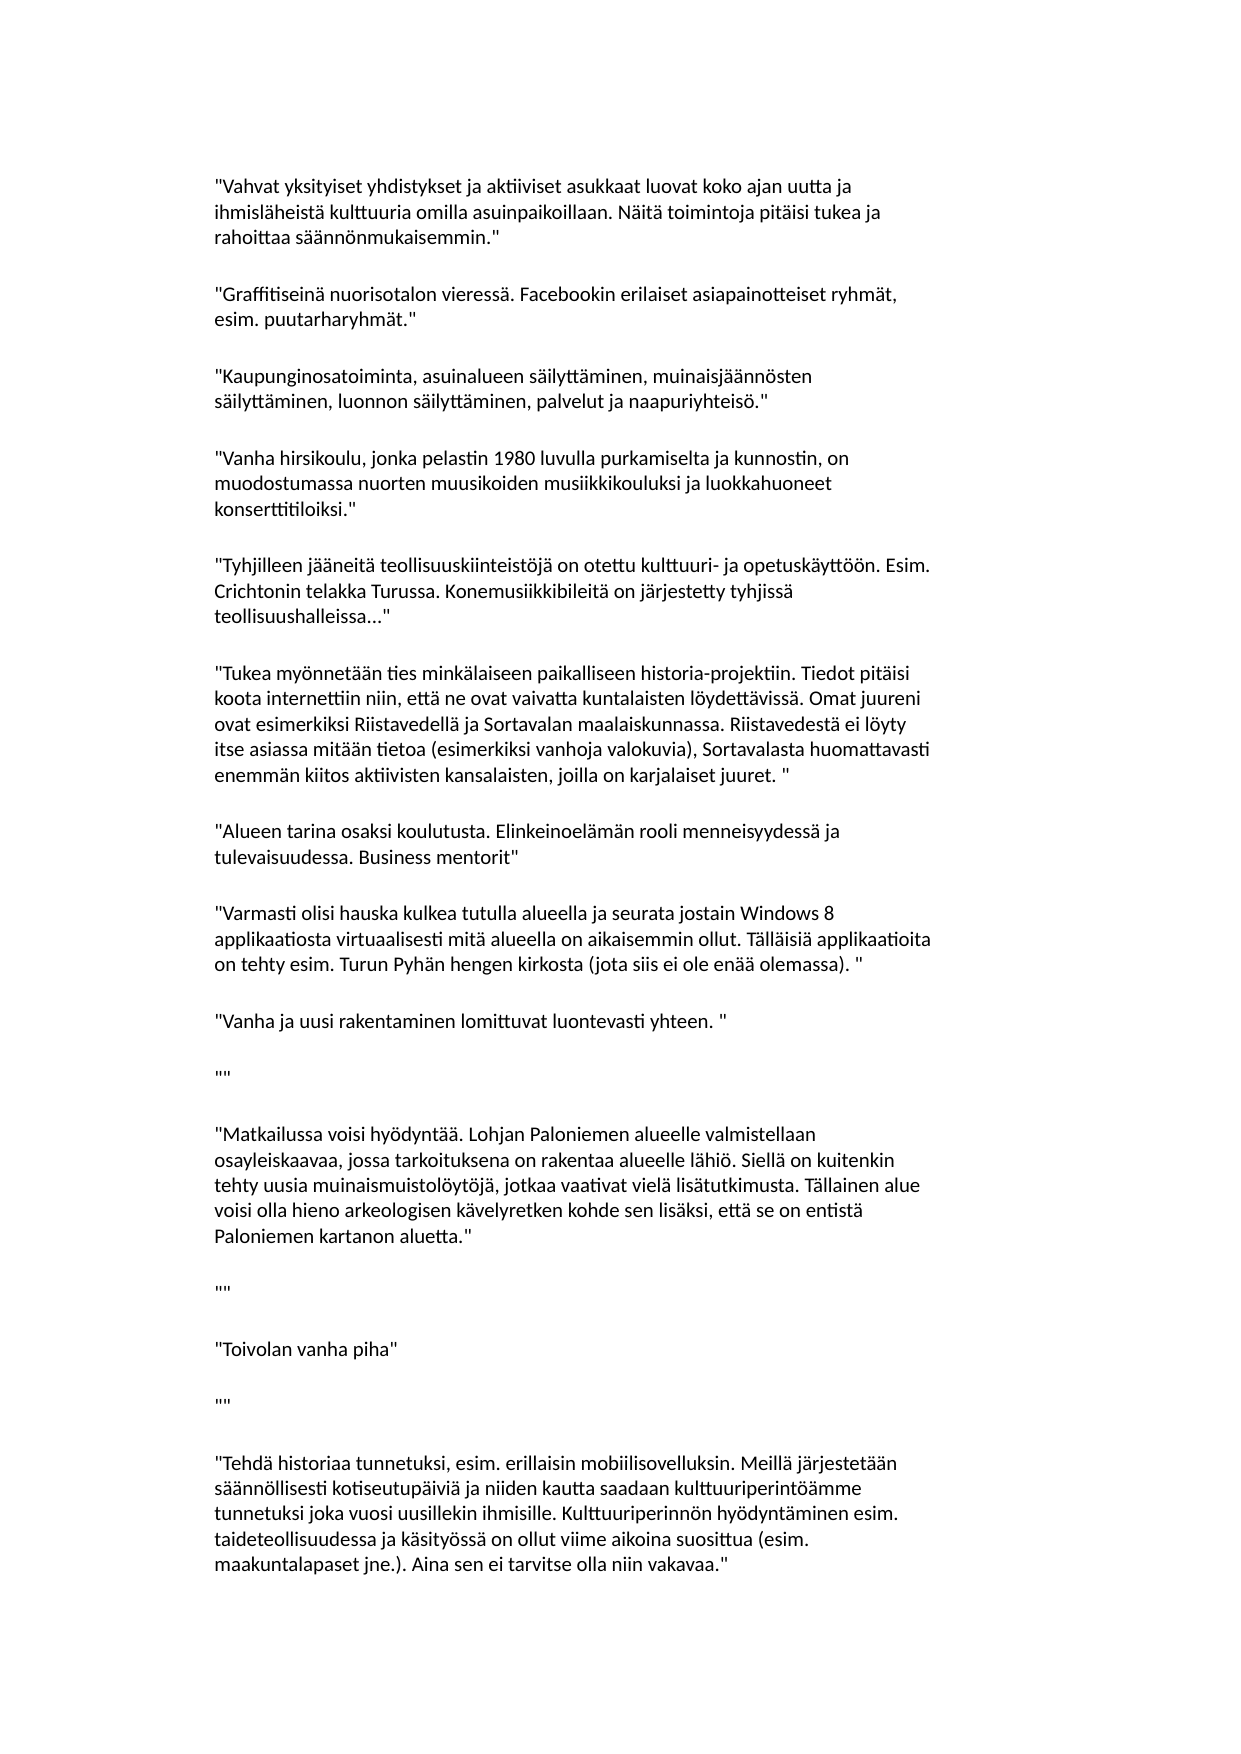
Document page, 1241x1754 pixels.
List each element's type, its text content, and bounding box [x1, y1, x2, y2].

table_cell "" [214, 1370, 952, 1426]
table_cell "Graffitiseinä nuorisotalon vieressä. Facebookin erilaiset asiapainotteiset ryhmät, esim. puutarharyhmät." [214, 258, 952, 339]
table_cell "" [214, 1256, 952, 1313]
table_cell "Tehdä historiaa tunnetuksi, esim. erillaisin mobiilisovelluksin. Meillä järjestetään säännöllisesti kotiseutupäiviä ja niiden kautta saadaan kulttuuriperintöämme tunnetuksi joka vuosi uusillekin ihmisille. Kulttuuriperinnön hyödyntäminen esim. taideteollisuudessa ja käsityössä on ollut viime aikoina suosittua (esim. maakuntalapaset jne.). Aina sen ei tarvitse olla niin vakavaa." [214, 1426, 952, 1584]
table_cell "Toivolan vanha piha" [214, 1313, 952, 1369]
table_cell "Matkailussa voisi hyödyntää. Lohjan Paloniemen alueelle valmistellaan osayleiskaavaa, jossa tarkoituksena on rakentaa alueelle lähiö. Siellä on kuitenkin tehty uusia muinaismuistolöytöjä, jotkaa vaativat vielä lisätutkimusta. Tällainen alue voisi olla hieno arkeologisen kävelyretken kohde sen lisäksi, että se on entistä Paloniemen kartanon aluetta." [214, 1098, 952, 1256]
table_cell "Vahvat yksityiset yhdistykset ja aktiiviset asukkaat luovat koko ajan uutta ja ihmisläheistä kulttuuria omilla asuinpaikoillaan. Näitä toimintoja pitäisi tukea ja rahoittaa säännönmukaisemmin." [214, 150, 952, 257]
table_cell "" [214, 1041, 952, 1098]
table_cell "Tyhjilleen jääneitä teollisuuskiinteistöjä on otettu kulttuuri- ja opetuskäyttöön. Esim. Crichtonin telakka Turussa. Konemusiikkibileitä on järjestetty tyhjissä teollisuushalleissa..." [214, 529, 952, 637]
table_cell "Kaupunginosatoiminta, asuinalueen säilyttäminen, muinaisjäännösten säilyttäminen, luonnon säilyttäminen, palvelut ja naapuriyhteisö." [214, 340, 952, 422]
table_cell "Vanha ja uusi rakentaminen lomittuvat luontevasti yhteen. " [214, 985, 952, 1041]
table_cell "Alueen tarina osaksi koulutusta. Elinkeinoelämän rooli menneisyydessä ja tulevaisuudessa. Business mentorit" [214, 795, 952, 877]
table_cell "Vanha hirsikoulu, jonka pelastin 1980 luvulla purkamiselta ja kunnostin, on muodostumassa nuorten muusikoiden musiikkikouluksi ja luokkahuoneet konserttitiloiksi." [214, 422, 952, 529]
table_cell "Varmasti olisi hauska kulkea tutulla alueella ja seurata jostain Windows 8 applikaatiosta virtuaalisesti mitä alueella on aikaisemmin ollut. Tälläisiä applikaatioita on tehty esim. Turun Pyhän hengen kirkosta (jota siis ei ole enää olemassa). " [214, 877, 952, 984]
table_cell "Tukea myönnetään ties minkälaiseen paikalliseen historia-projektiin. Tiedot pitäisi koota internettiin niin, että ne ovat vaivatta kuntalaisten löydettävissä. Omat juureni ovat esimerkiksi Riistavedellä ja Sortavalan maalaiskunnassa. Riistavedestä ei löyty itse asiassa mitään tietoa (esimerkiksi vanhoja valokuvia), Sortavalasta huomattavasti enemmän kiitos aktiivisten kansalaisten, joilla on karjalaiset juuret. " [214, 637, 952, 795]
